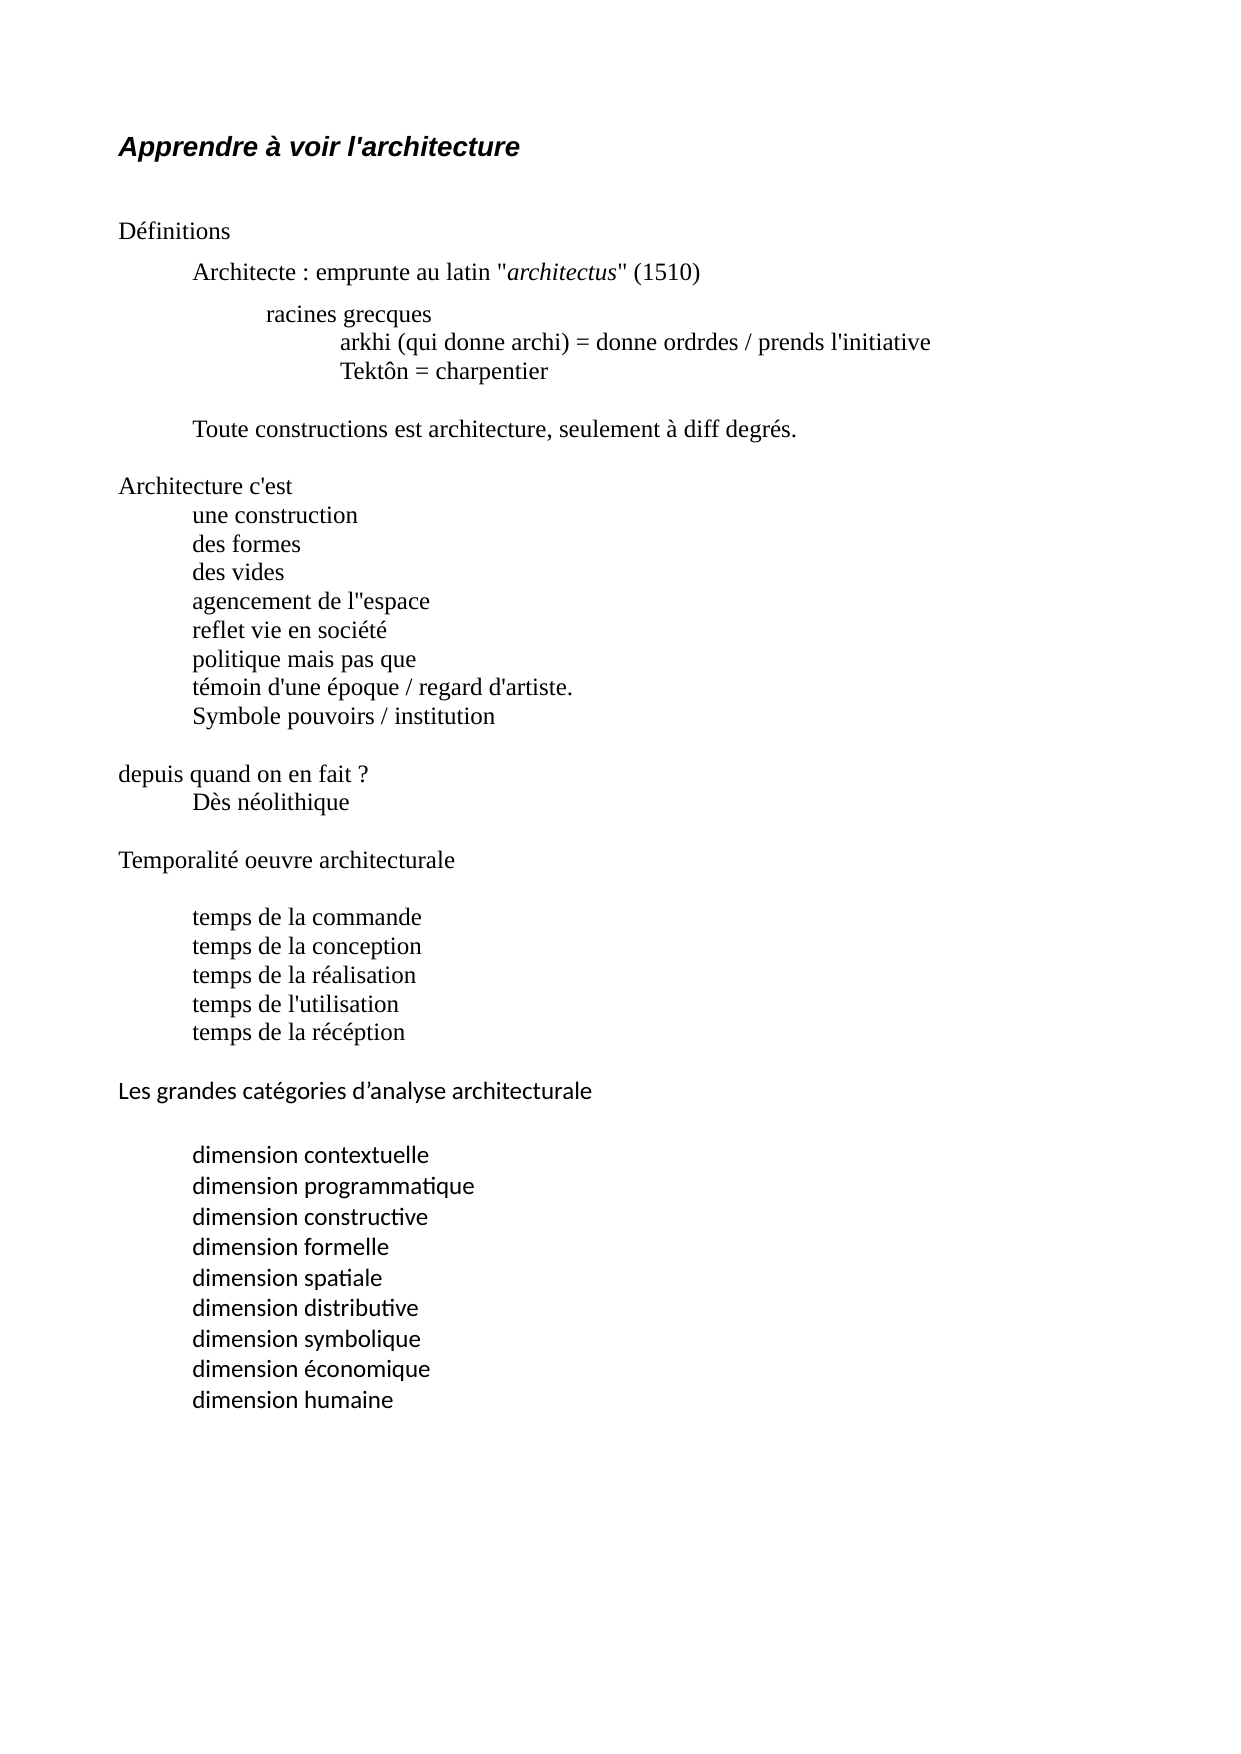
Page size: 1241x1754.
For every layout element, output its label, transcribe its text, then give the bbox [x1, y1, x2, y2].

text témoin d'une époque / regard d'artiste. [118, 672, 1122, 701]
text temps de la récéption [118, 1017, 1122, 1046]
text dimension distributive [118, 1292, 1122, 1323]
text agencement de l''espace [118, 586, 1122, 615]
text dimension constructive [118, 1201, 1122, 1231]
text Symbole pouvoirs / institution [118, 701, 1122, 730]
text dimension programmatique [118, 1170, 1122, 1201]
text Définitions [118, 216, 1122, 245]
text des vides [118, 557, 1122, 586]
text temps de la conception [118, 931, 1122, 960]
text une construction [118, 500, 1122, 529]
text des formes [118, 529, 1122, 557]
text dimension contextuelle [118, 1139, 1122, 1170]
text dimension économique [118, 1353, 1122, 1384]
text temps de la réalisation [118, 960, 1122, 989]
text reflet vie en société [118, 615, 1122, 644]
text Architecture c'est [118, 471, 1122, 500]
text temps de l'utilisation [118, 989, 1122, 1017]
text dimension humaine [118, 1384, 1122, 1414]
text dimension symbolique [118, 1323, 1122, 1353]
text Toute constructions est architecture, seulement à diff degrés. [118, 414, 1122, 442]
text Tektôn = charpentier [118, 356, 1122, 385]
text racines grecques [118, 299, 1122, 327]
text temps de la commande [118, 902, 1122, 931]
text arkhi (qui donne archi) = donne ordrdes / prends l'initiative [118, 327, 1122, 356]
text Dès néolithique [118, 787, 1122, 816]
text Architecte : emprunte au latin "architectus" (1510) [118, 257, 1122, 286]
text dimension formelle [118, 1231, 1122, 1262]
text Temporalité oeuvre architecturale [118, 845, 1122, 874]
text dimension spatiale [118, 1262, 1122, 1292]
text depuis quand on en fait ? [118, 759, 1122, 787]
subtitle Apprendre à voir l'architecture [118, 131, 1122, 162]
text politique mais pas que [118, 644, 1122, 672]
text Les grandes catégories d’analyse architecturale [118, 1075, 1122, 1106]
